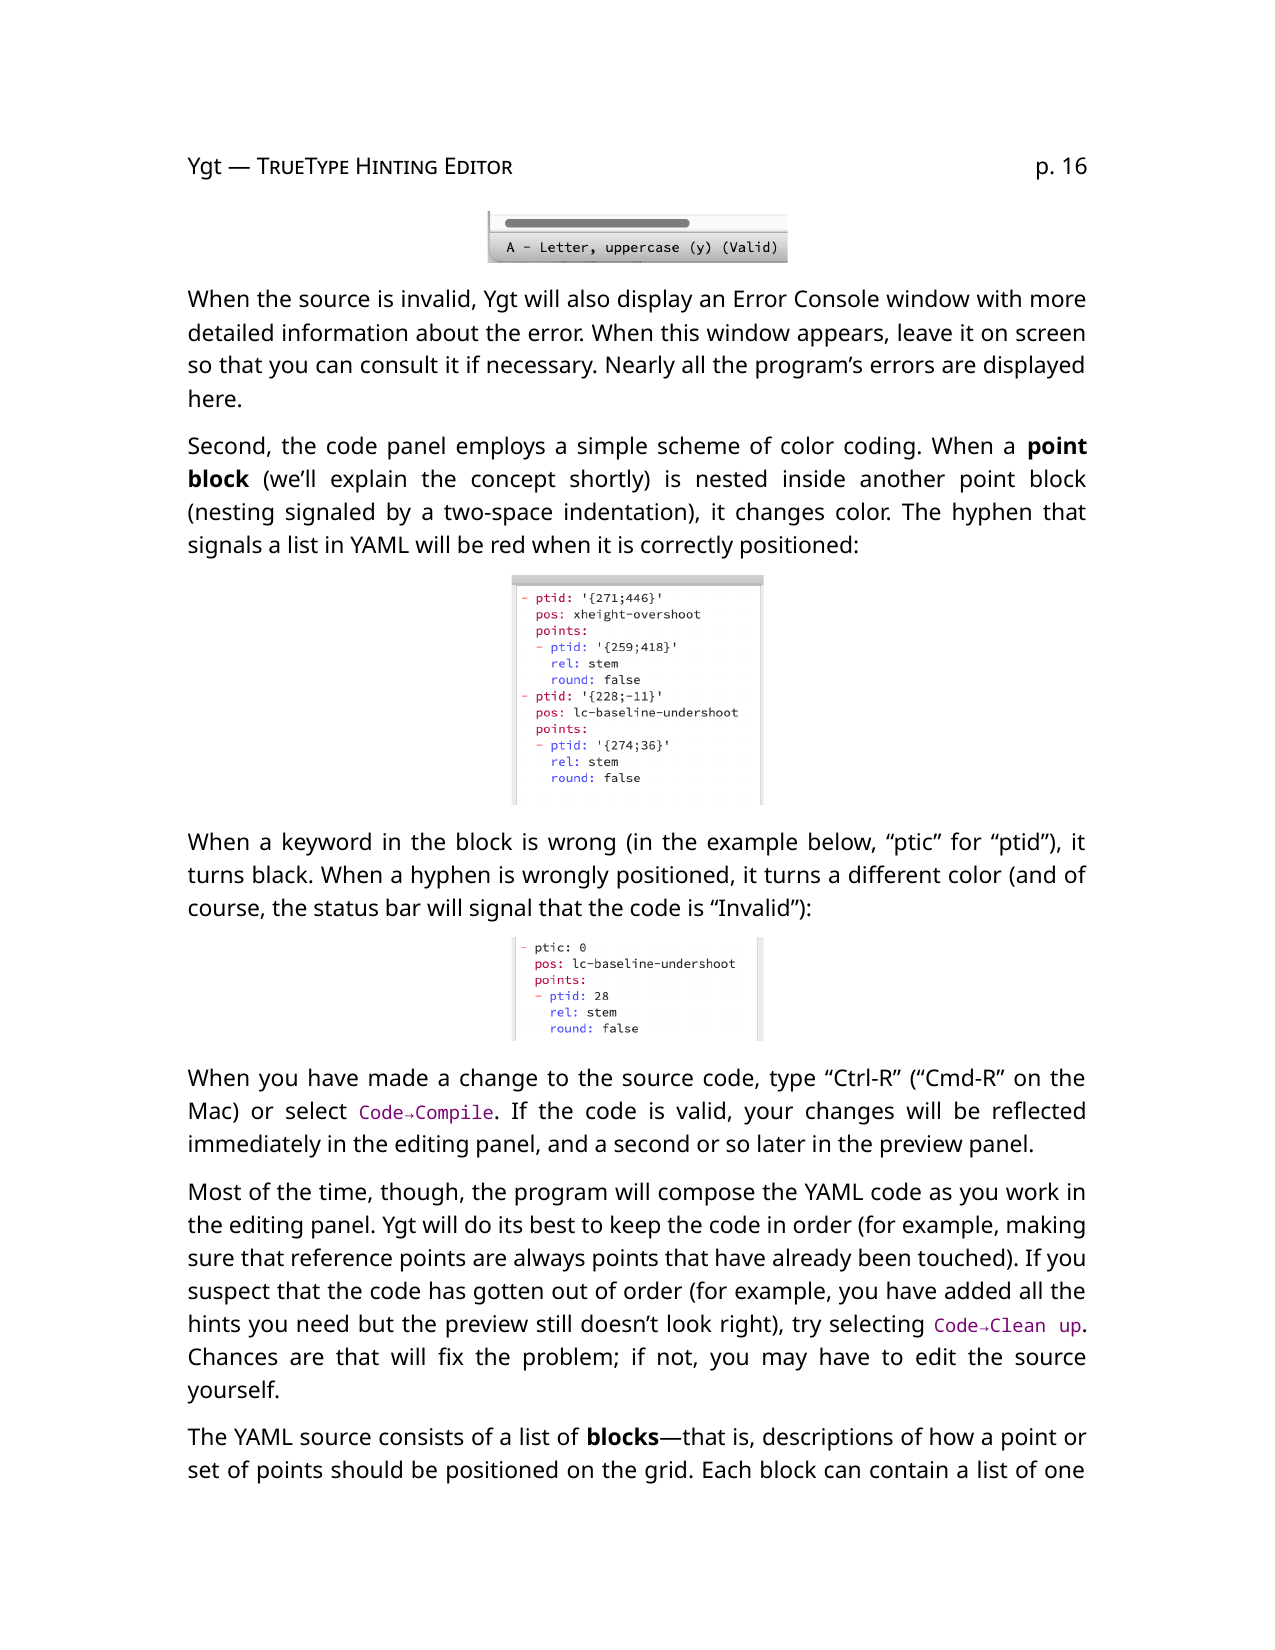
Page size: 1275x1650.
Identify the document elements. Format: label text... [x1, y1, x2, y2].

picture [487, 211, 788, 263]
text Most of the time, though, the program will compose the YAML code as you work in the editing panel. Ygt will do its best to keep the code in order (for example, making sure that reference points are always points that have already been touched). If you suspect that the code has gotten out of order (for example, you have added all the hints you need but the preview still doesn’t look right), try selecting Code→Clean up. Chances are that will fix the problem; if not, you may have to edit the source yourself. [187, 1174, 1087, 1405]
picture [511, 937, 764, 1041]
text Second, the code panel employs a simple scheme of color coding. When a point block (we’ll explain the concept shortly) is nested inside another point block (nesting signaled by a two-space indentation), it changes color. The hyphen that signals a list in YAML will be red when it is correctly positioned: [187, 428, 1087, 560]
picture [511, 575, 764, 805]
text When you have made a change to the source code, type “Ctrl-R” (“Cmd-R” on the Mac) or select Code→Compile. If the code is valid, your changes will be reflected immediately in the editing panel, and a second or so later in the preview panel. [187, 1060, 1087, 1159]
text When a keyword in the block is wrong (in the example below, “ptic” for “ptid”), it turns black. When a hyphen is wrongly positioned, it turns a different color (and of course, the status bar will signal that the code is “Invalid”): [187, 824, 1087, 923]
text When the source is invalid, Ygt will also display an Error Console window with more detailed information about the error. When this window appears, leave it on screen so that you can consult it if necessary. Nearly all the program’s errors are displayed here. [187, 282, 1087, 414]
text The YAML source consists of a list of blocks—that is, descriptions of how a point or set of points should be positioned on the grid. Each block can contain a list of one [187, 1419, 1087, 1486]
